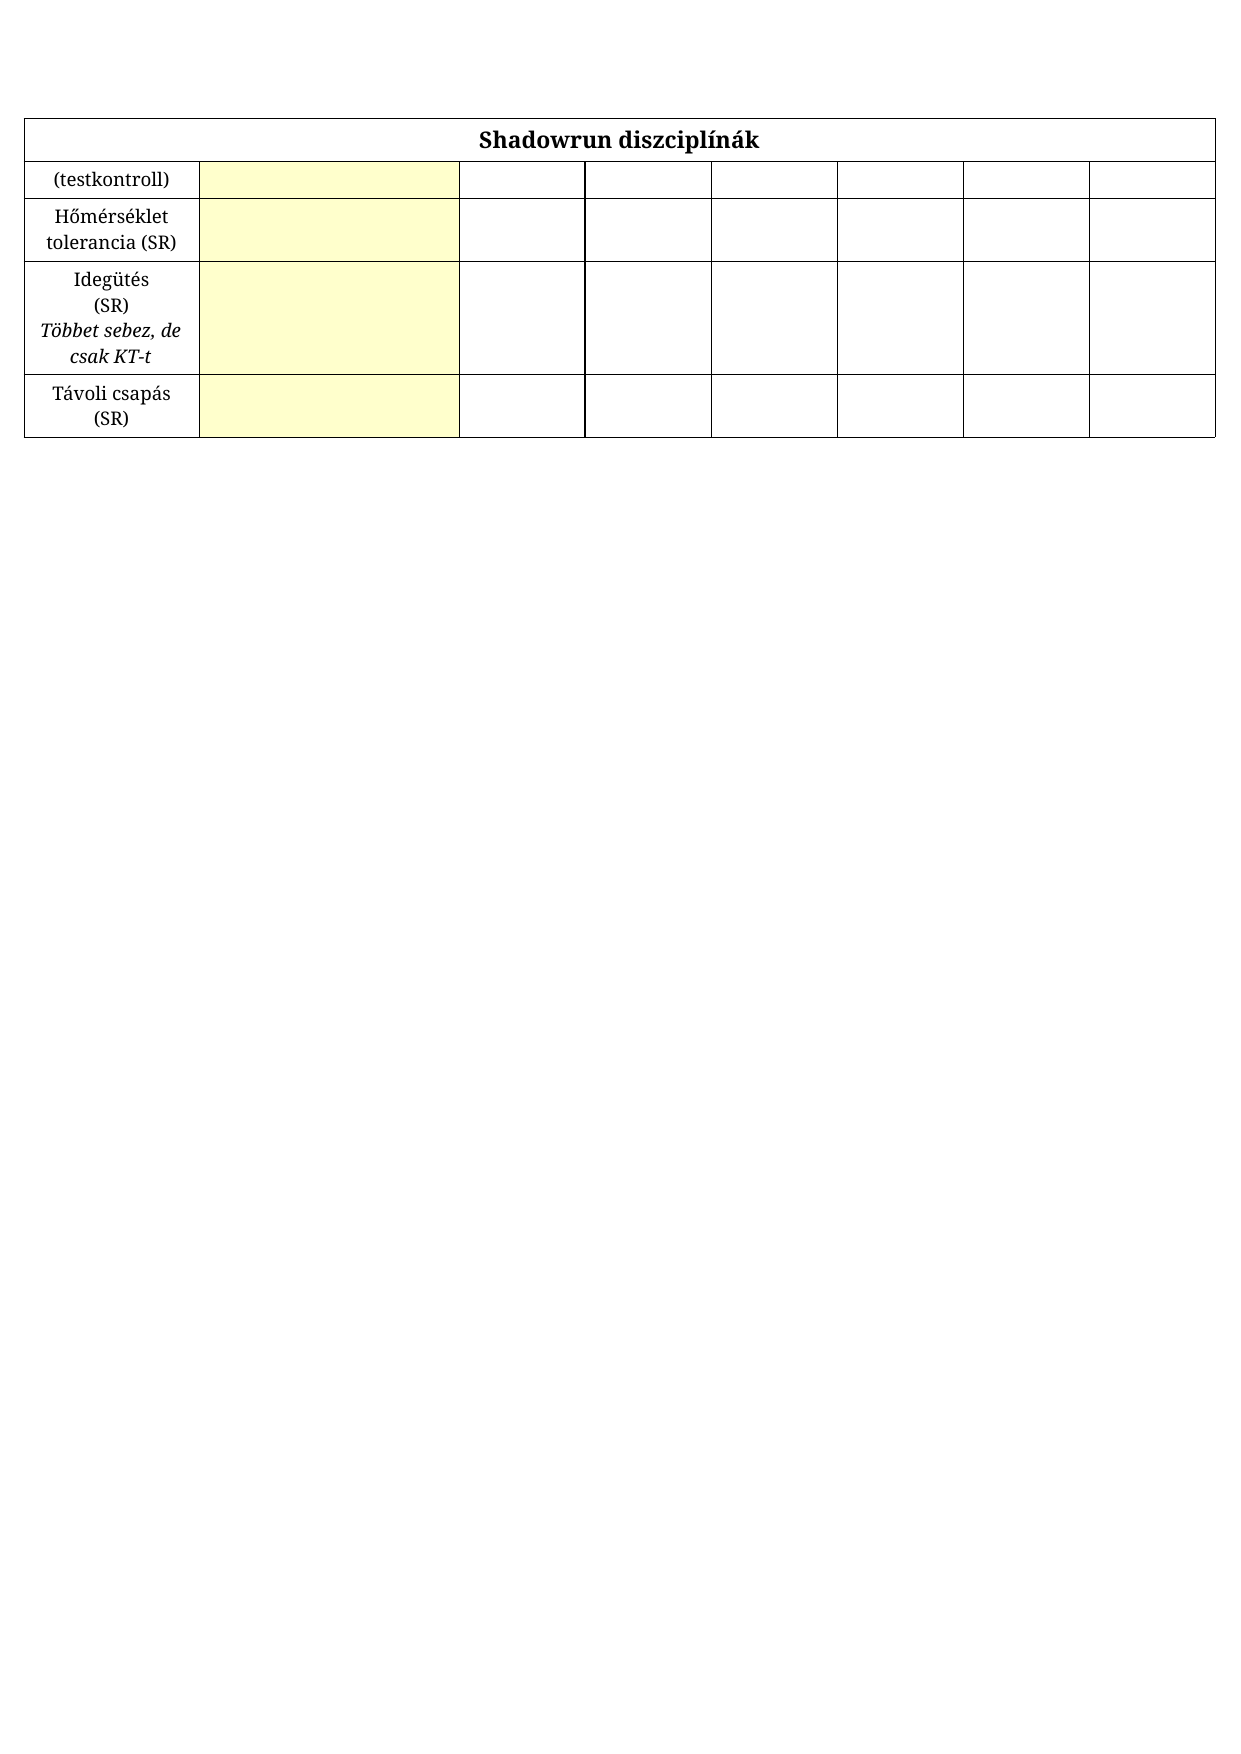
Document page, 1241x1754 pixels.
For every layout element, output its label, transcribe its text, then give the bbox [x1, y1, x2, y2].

table_cell [460, 199, 584, 261]
table_cell [200, 199, 459, 261]
table_cell [838, 162, 963, 198]
table_cell [586, 375, 711, 437]
table_cell [586, 262, 711, 374]
table_cell [838, 262, 963, 374]
table_cell Hőmérséklet tolerancia (SR) [25, 199, 199, 261]
table_cell [586, 199, 711, 261]
table_cell [200, 375, 459, 437]
table_header Shadowrun diszciplínák [25, 119, 1215, 161]
table_cell (testkontroll) [25, 162, 199, 198]
table_cell Távoli csapás (SR) [25, 375, 199, 437]
table_cell [712, 199, 837, 261]
table_cell [1090, 375, 1215, 437]
table_cell Idegütés (SR) Többet sebez, de csak KT-t [25, 262, 199, 374]
table_cell [200, 262, 459, 374]
table_cell [712, 375, 837, 437]
table_cell [460, 162, 584, 198]
table_cell [712, 162, 837, 198]
table_cell [200, 162, 459, 198]
table_cell [1090, 162, 1215, 198]
table_cell [1090, 262, 1215, 374]
table_cell [964, 199, 1089, 261]
table_cell [586, 162, 711, 198]
table_cell [964, 162, 1089, 198]
table_cell [712, 262, 837, 374]
table_cell [460, 375, 584, 437]
table_cell [964, 262, 1089, 374]
table_cell [1090, 199, 1215, 261]
table_cell [964, 375, 1089, 437]
table_cell [838, 199, 963, 261]
table_cell [838, 375, 963, 437]
table_cell [460, 262, 584, 374]
